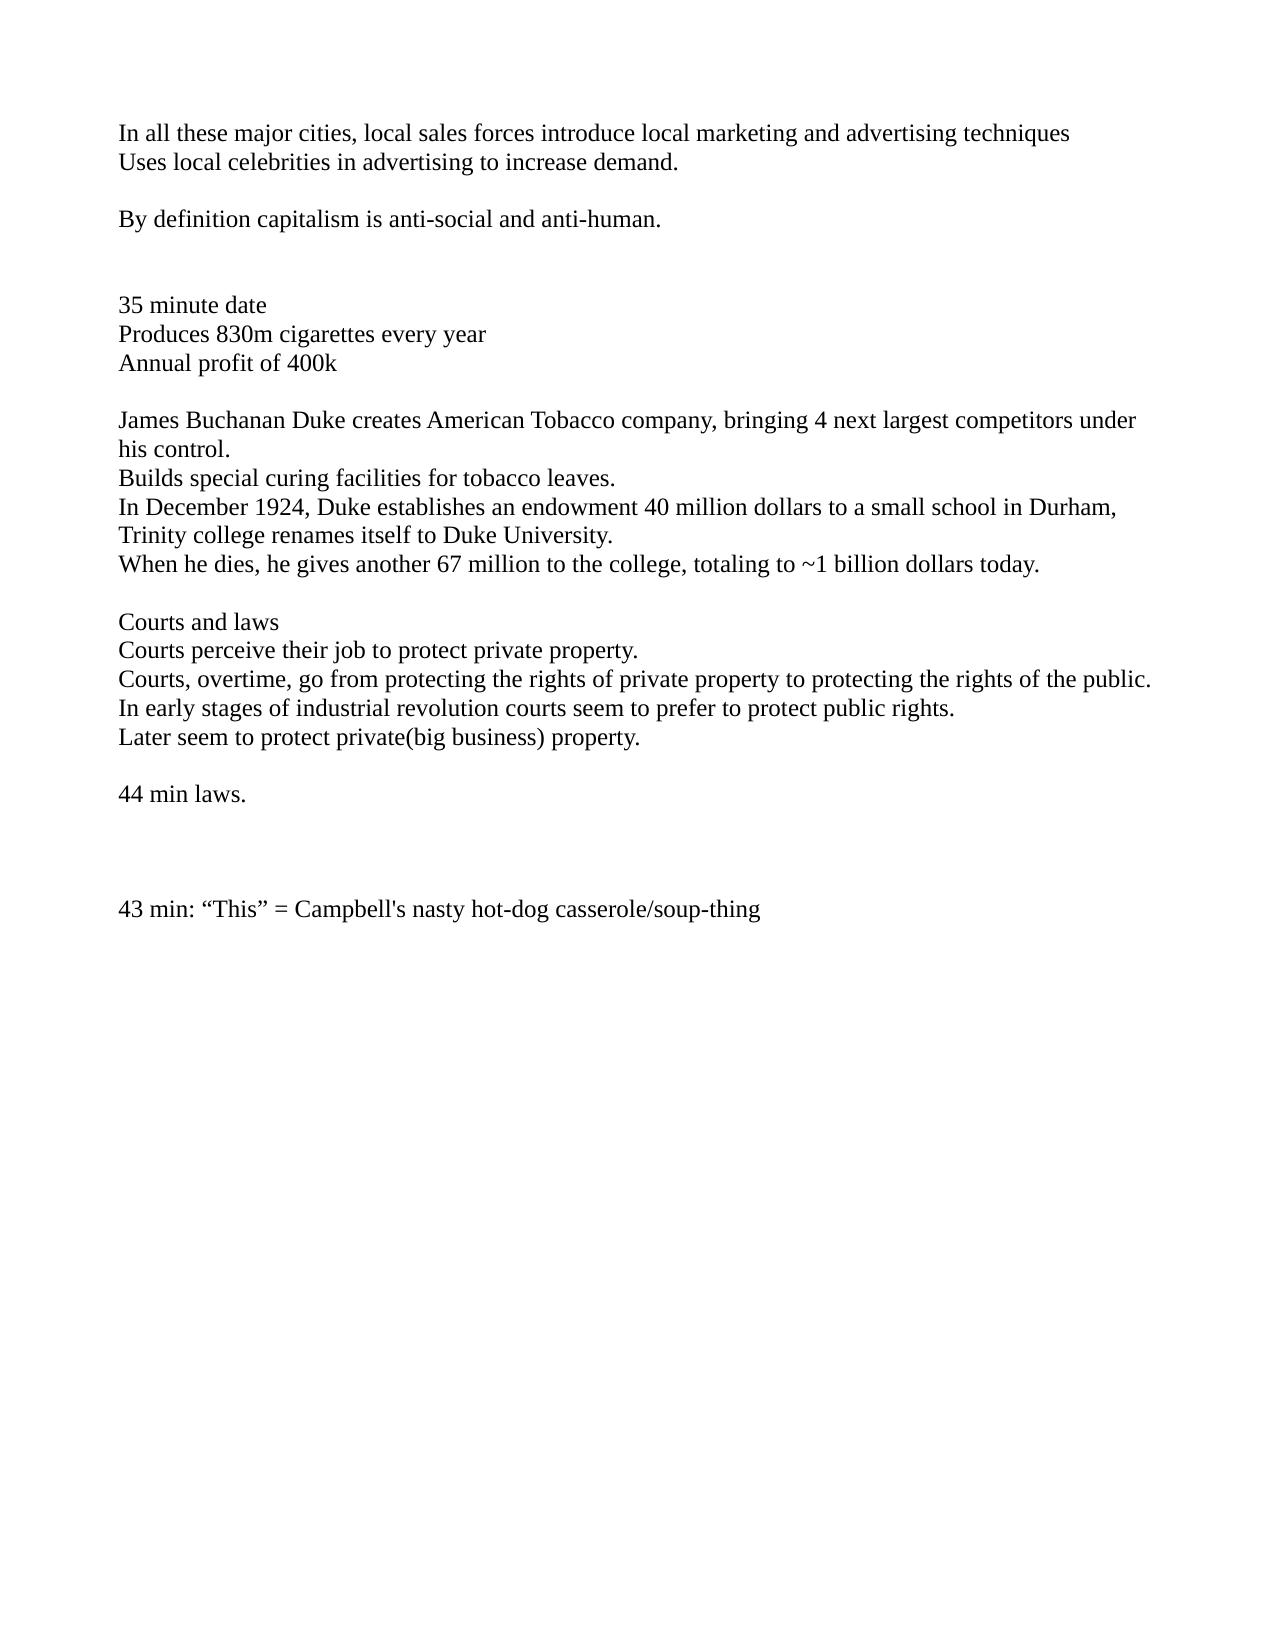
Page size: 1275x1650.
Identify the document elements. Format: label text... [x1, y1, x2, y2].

text James Buchanan Duke creates American Tobacco company, bringing 4 next largest competitors under his control. [118, 406, 1157, 463]
text 43 min: “This” = Campbell's nasty hot-dog casserole/soup-thing [118, 894, 1157, 923]
text In early stages of industrial revolution courts seem to prefer to protect public rights. [118, 693, 1157, 722]
text In December 1924, Duke establishes an endowment 40 million dollars to a small school in Durham, Trinity college renames itself to Duke University. [118, 492, 1157, 549]
text 44 min laws. [118, 779, 1157, 808]
text Courts and laws [118, 607, 1157, 636]
text Later seem to protect private(big business) property. [118, 722, 1157, 751]
text 35 minute date [118, 291, 1157, 319]
text Produces 830m cigarettes every year [118, 319, 1157, 348]
text Builds special curing facilities for tobacco leaves. [118, 463, 1157, 492]
text Courts, overtime, go from protecting the rights of private property to protecting the rights of the public. [118, 664, 1157, 693]
text By definition capitalism is anti-social and anti-human. [118, 204, 1157, 233]
text Annual profit of 400k [118, 348, 1157, 377]
text When he dies, he gives another 67 million to the college, totaling to ~1 billion dollars today. [118, 549, 1157, 578]
text In all these major cities, local sales forces introduce local marketing and advertising techniques [118, 118, 1157, 147]
text Courts perceive their job to protect private property. [118, 636, 1157, 664]
text Uses local celebrities in advertising to increase demand. [118, 147, 1157, 176]
